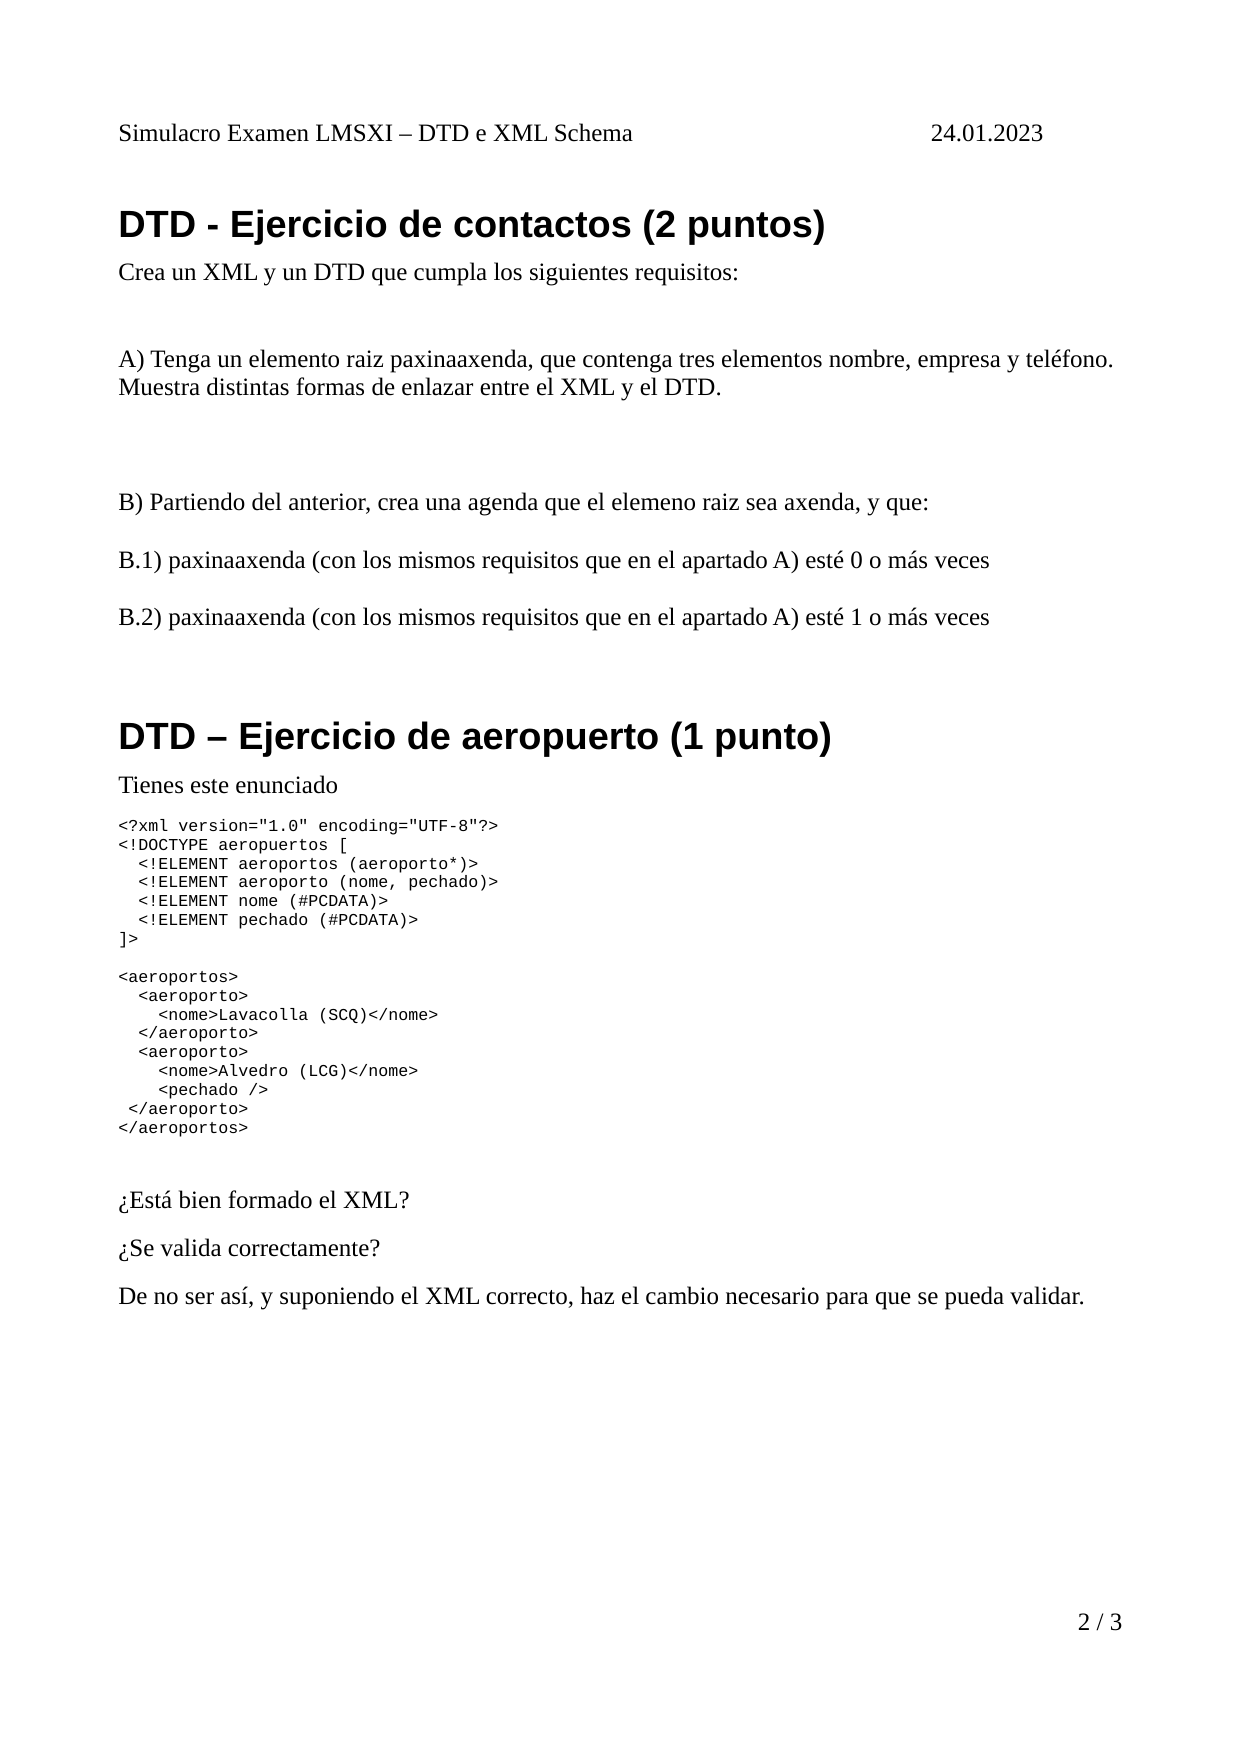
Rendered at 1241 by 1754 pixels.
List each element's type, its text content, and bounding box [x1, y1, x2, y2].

text ]> [118, 931, 1122, 949]
text <!ELEMENT nome (#PCDATA)> [118, 893, 1122, 912]
text Crea un XML y un DTD que cumpla los siguientes requisitos: [118, 257, 1122, 286]
text <aeroporto> [118, 1044, 1122, 1063]
text ¿Se valida correctamente? [118, 1233, 1122, 1262]
text ¿Está bien formado el XML? [118, 1186, 1122, 1214]
text </aeroporto> [118, 1025, 1122, 1044]
text <!ELEMENT aeroportos (aeroporto*)> [118, 855, 1122, 874]
text De no ser así, y suponiendo el XML correcto, haz el cambio necesario para que se pueda validar. [118, 1281, 1122, 1309]
text <aeroporto> [118, 987, 1122, 1006]
subtitle DTD – Ejercicio de aeropuerto (1 punto) [118, 714, 1122, 757]
text <aeroportos> [118, 968, 1122, 987]
text Tienes este enunciado [118, 770, 1122, 799]
text </aeroporto> [118, 1100, 1122, 1119]
text <nome>Lavacolla (SCQ)</nome> [118, 1006, 1122, 1025]
text A) Tenga un elemento raiz paxinaaxenda, que contenga tres elementos nombre, empresa y teléfono. Muestra distintas formas de enlazar entre el XML y el DTD. [118, 344, 1122, 401]
text <!ELEMENT aeroporto (nome, pechado)> [118, 874, 1122, 893]
text </aeroportos> [118, 1119, 1122, 1138]
text B.1) paxinaaxenda (con los mismos requisitos que en el apartado A) esté 0 o más veces [118, 545, 1122, 574]
subtitle DTD - Ejercicio de contactos (2 puntos) [118, 201, 1122, 245]
text B.2) paxinaaxenda (con los mismos requisitos que en el apartado A) esté 1 o más veces [118, 602, 1122, 631]
text <pechado /> [118, 1081, 1122, 1100]
text B) Partiendo del anterior, crea una agenda que el elemeno raiz sea axenda, y que: [118, 487, 1122, 516]
text <nome>Alvedro (LCG)</nome> [118, 1063, 1122, 1081]
text <?xml version="1.0" encoding="UTF-8"?> [118, 817, 1122, 836]
text <!DOCTYPE aeropuertos [ [118, 836, 1122, 855]
text <!ELEMENT pechado (#PCDATA)> [118, 912, 1122, 931]
